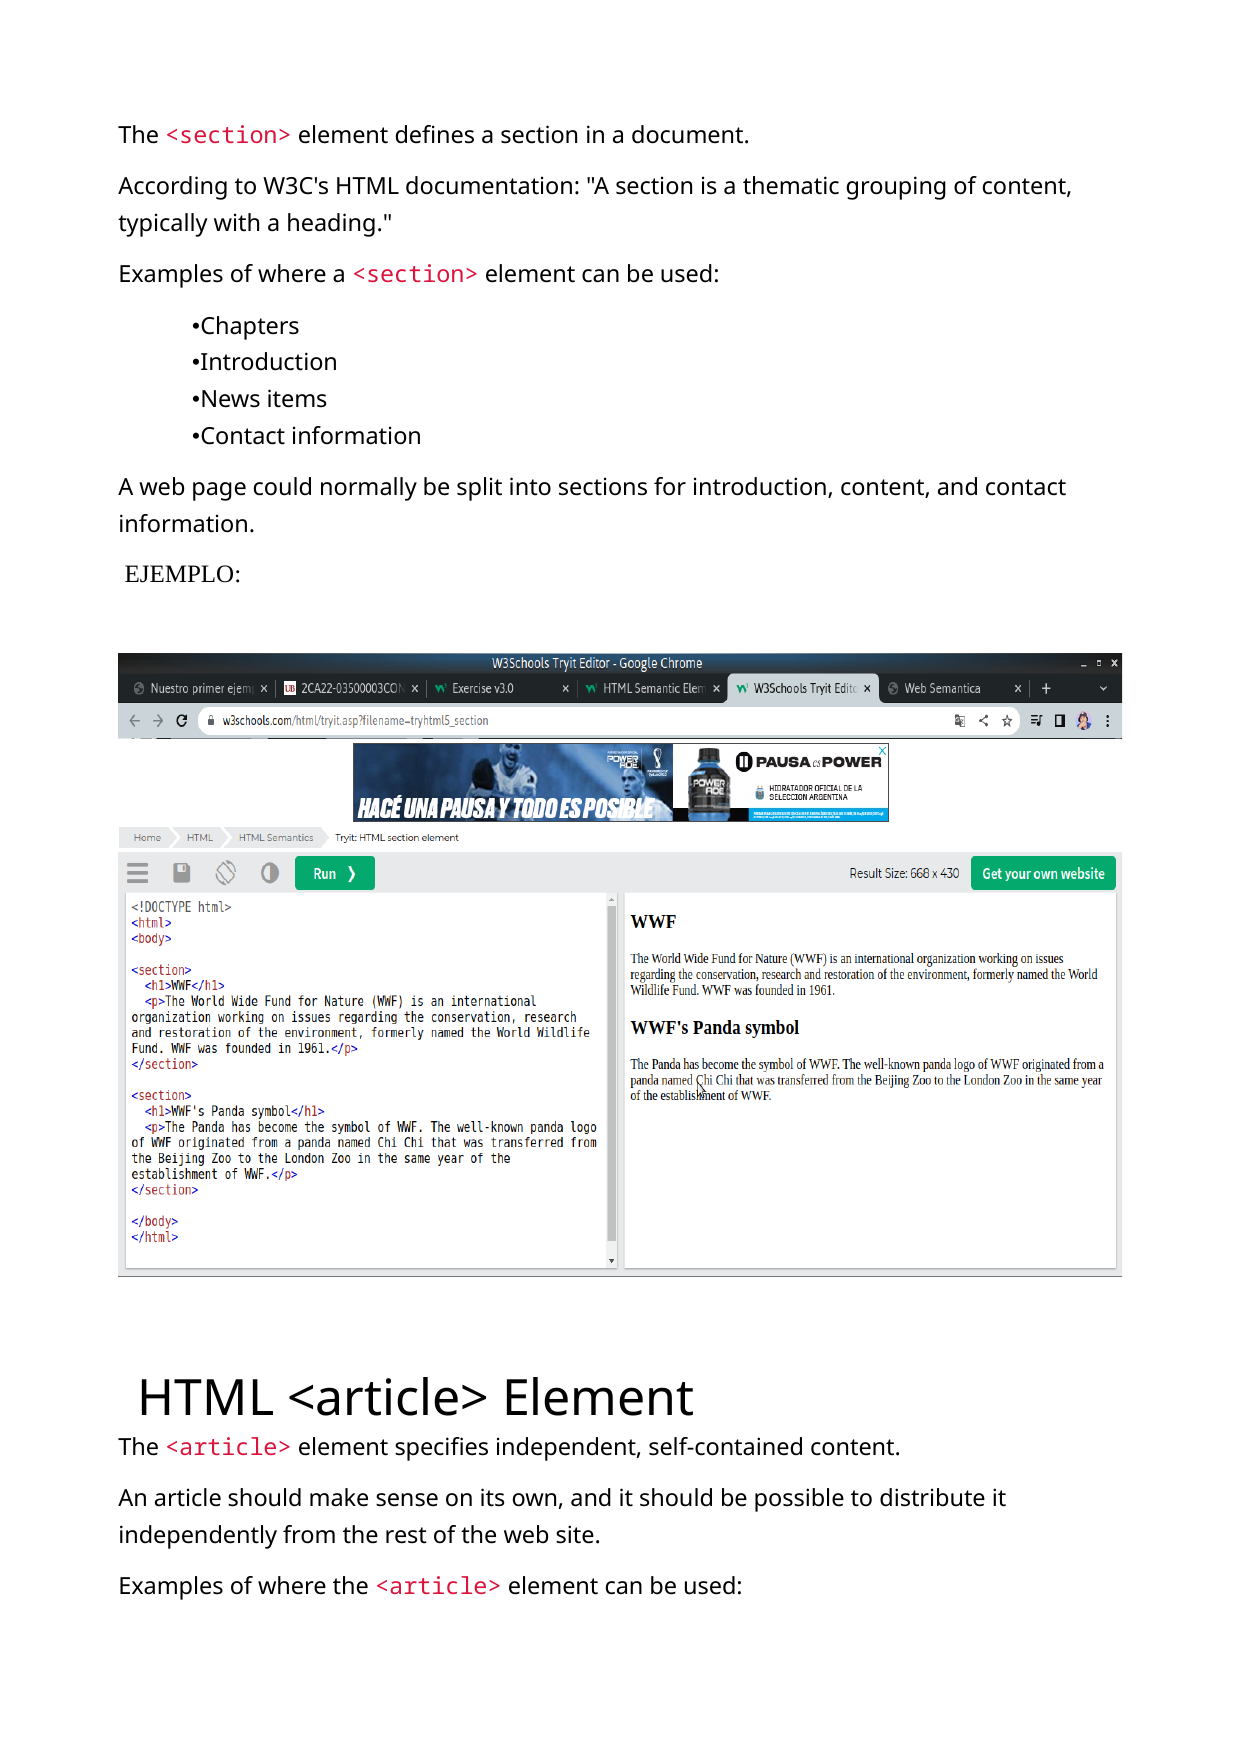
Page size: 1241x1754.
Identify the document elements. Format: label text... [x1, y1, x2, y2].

text EJEMPLO: [118, 559, 1122, 587]
list Chapters [118, 309, 1122, 341]
text An article should make sense on its own, and it should be possible to distribute it independently from the rest of the web site. [118, 1482, 1122, 1550]
picture [118, 653, 1123, 1277]
text HTML <article> Element [118, 1362, 1122, 1430]
text Examples of where the <article> element can be used: [118, 1570, 1122, 1602]
text A web page could normally be split into sections for introduction, content, and contact information. [118, 471, 1122, 539]
list News items [118, 382, 1122, 414]
text According to W3C's HTML documentation: "A section is a thematic grouping of content, typically with a heading." [118, 169, 1122, 238]
text The <article> element specifies independent, self-contained content. [118, 1430, 1122, 1462]
list Contact information [118, 419, 1122, 451]
list Introduction [118, 346, 1122, 378]
text The <section> element defines a section in a document. [118, 118, 1122, 150]
text Examples of where a <section> element can be used: [118, 258, 1122, 289]
